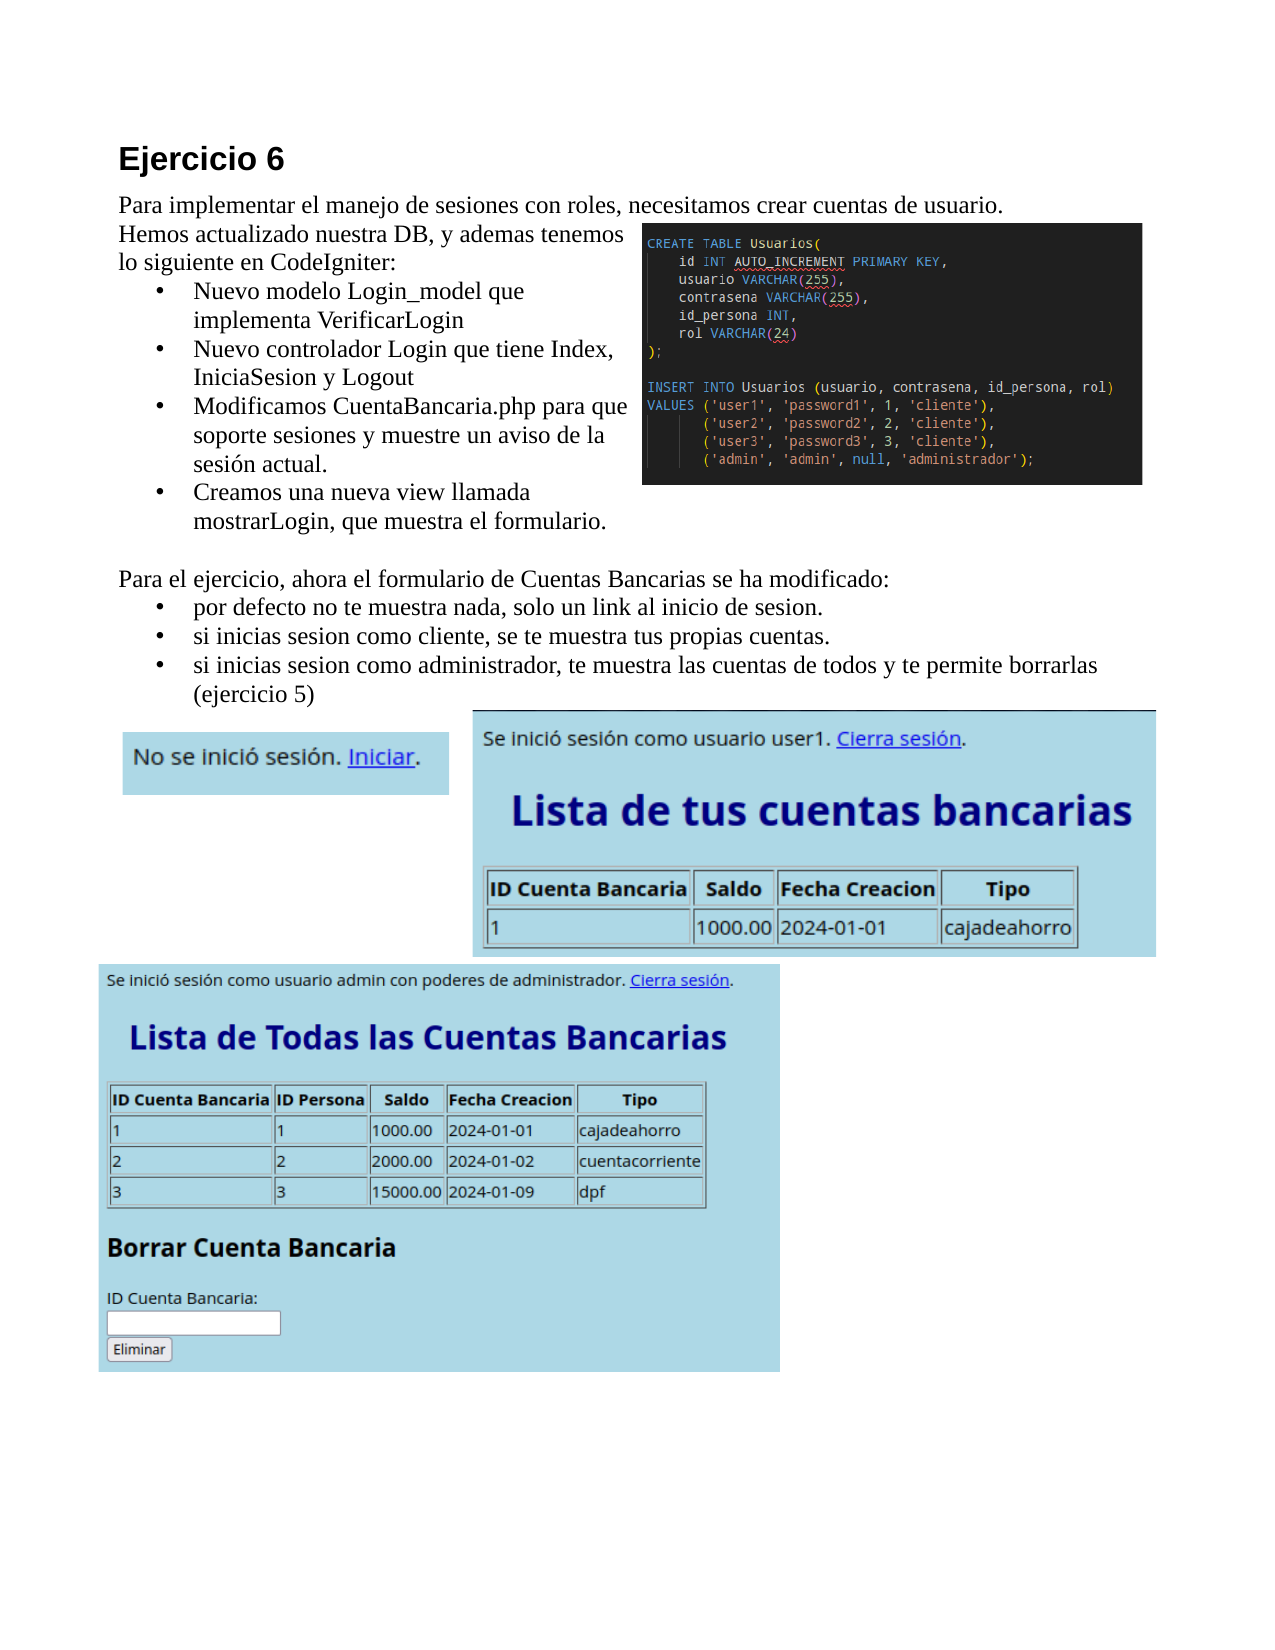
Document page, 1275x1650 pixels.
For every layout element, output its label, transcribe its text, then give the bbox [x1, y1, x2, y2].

list Nuevo controlador Login que tiene Index, IniciaSesion y Logout [156, 334, 642, 391]
subtitle Ejercicio 6 [118, 139, 1157, 177]
list si inicias sesion como administrador, te muestra las cuentas de todos y te permite borrarlas (ejercicio 5) [156, 650, 1157, 707]
list Nuevo modelo Login_model que implementa VerificarLogin [156, 276, 642, 334]
text Hemos actualizado nuestra DB, y ademas tenemos lo siguiente en CodeIgniter: [118, 219, 1157, 276]
text Para implementar el manejo de sesiones con roles, necesitamos crear cuentas de usuario. [118, 190, 1157, 219]
picture [642, 223, 1143, 485]
picture [98, 964, 780, 1372]
list Creamos una nueva view llamada mostrarLogin, que muestra el formulario. [156, 477, 1157, 535]
picture [122, 732, 450, 795]
list si inicias sesion como cliente, se te muestra tus propias cuentas. [156, 621, 1157, 650]
picture [472, 710, 1157, 957]
text Para el ejercicio, ahora el formulario de Cuentas Bancarias se ha modificado: [118, 564, 1157, 592]
list Modificamos CuentaBancaria.php para que soporte sesiones y muestre un aviso de la sesión actual. [156, 391, 642, 477]
list por defecto no te muestra nada, solo un link al inicio de sesion. [156, 592, 1157, 621]
